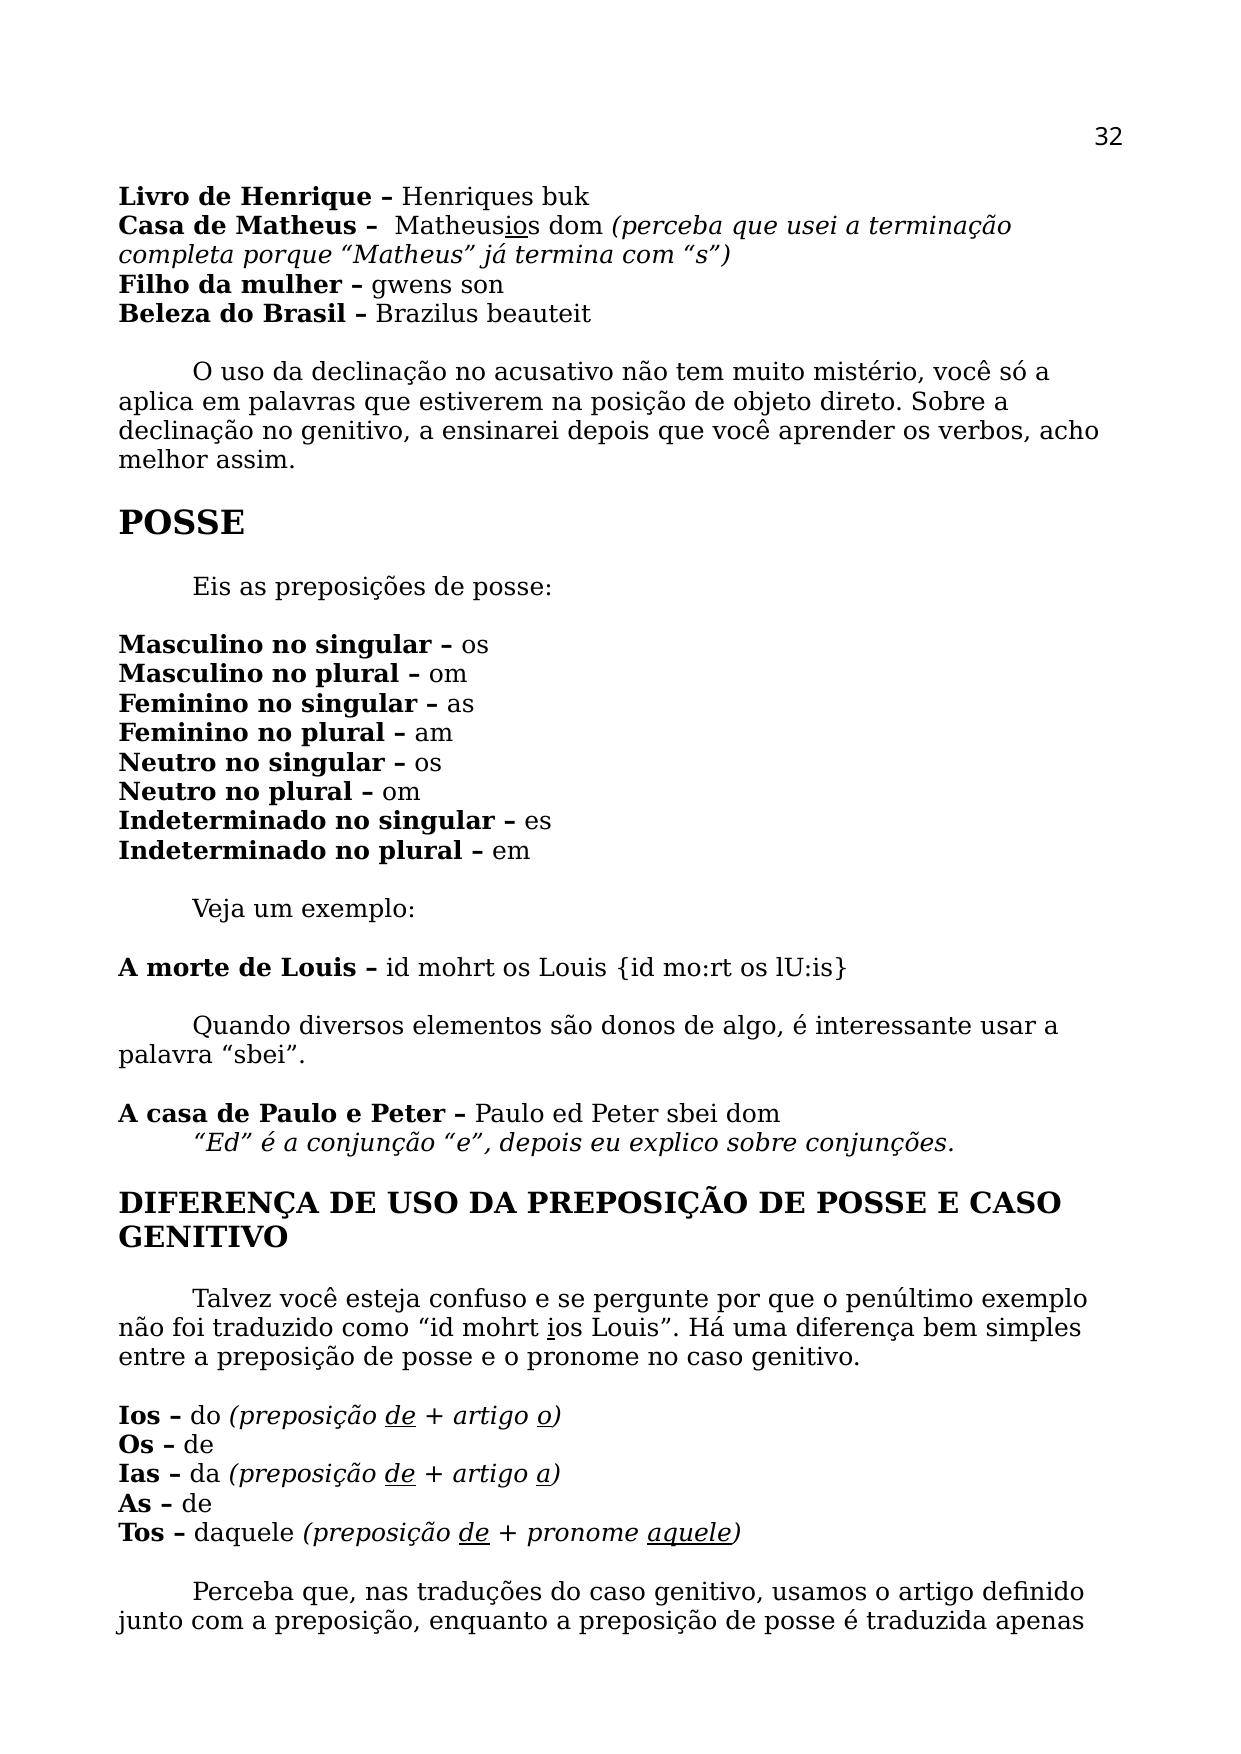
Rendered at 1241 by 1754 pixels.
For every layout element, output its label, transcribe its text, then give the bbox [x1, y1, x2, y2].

text Indeterminado no singular – es [118, 806, 1123, 836]
text Ias – da (preposição de + artigo a) [118, 1459, 1123, 1489]
text Talvez você esteja confuso e se pergunte por que o penúltimo exemplo não foi traduzido como “id mohrt ios Louis”. Há uma diferença bem simples entre a preposição de posse e o pronome no caso genitivo. [118, 1284, 1123, 1371]
text Veja um exemplo: [118, 894, 1123, 923]
text Casa de Matheus – Matheusios dom (perceba que usei a terminação completa porque “Matheus” já termina com “s”) [118, 211, 1123, 269]
text O uso da declinação no acusativo não tem muito mistério, você só a aplica em palavras que estiverem na posição de objeto direto. Sobre a declinação no genitivo, a ensinarei depois que você aprender os verbos, acho melhor assim. [118, 357, 1123, 474]
text Neutro no singular – os [118, 747, 1123, 777]
text Perceba que, nas traduções do caso genitivo, usamos o artigo definido junto com a preposição, enquanto a preposição de posse é traduzida apenas [118, 1577, 1123, 1635]
text Eis as preposições de posse: [118, 572, 1123, 601]
text Indeterminado no plural – em [118, 836, 1123, 865]
text Neutro no plural – om [118, 777, 1123, 806]
text A casa de Paulo e Peter – Paulo ed Peter sbei dom [118, 1098, 1123, 1128]
text As – de [118, 1489, 1123, 1518]
text Tos – daquele (preposição de + pronome aquele) [118, 1518, 1123, 1547]
text Ios – do (preposição de + artigo o) [118, 1401, 1123, 1430]
text “Ed” é a conjunção “e”, depois eu explico sobre conjunções. [193, 1128, 1123, 1157]
text A morte de Louis – id mohrt os Louis {id mo:rt os lU:is} [118, 952, 1123, 982]
text Masculino no singular – os [118, 630, 1123, 659]
subtitle DIFERENÇA DE USO DA PREPOSIÇÃO DE POSSE E CASO GENITIVO [118, 1186, 1123, 1255]
text Feminino no singular – as [118, 689, 1123, 718]
subtitle POSSE [118, 503, 1123, 542]
text Livro de Henrique – Henriques buk [118, 182, 1123, 211]
text Feminino no plural – am [118, 718, 1123, 747]
text Os – de [118, 1430, 1123, 1459]
text Masculino no plural – om [118, 659, 1123, 689]
text Quando diversos elementos são donos de algo, é interessante usar a palavra “sbei”. [118, 1011, 1123, 1069]
text Filho da mulher – gwens son Beleza do Brasil – Brazilus beauteit [118, 269, 1123, 328]
